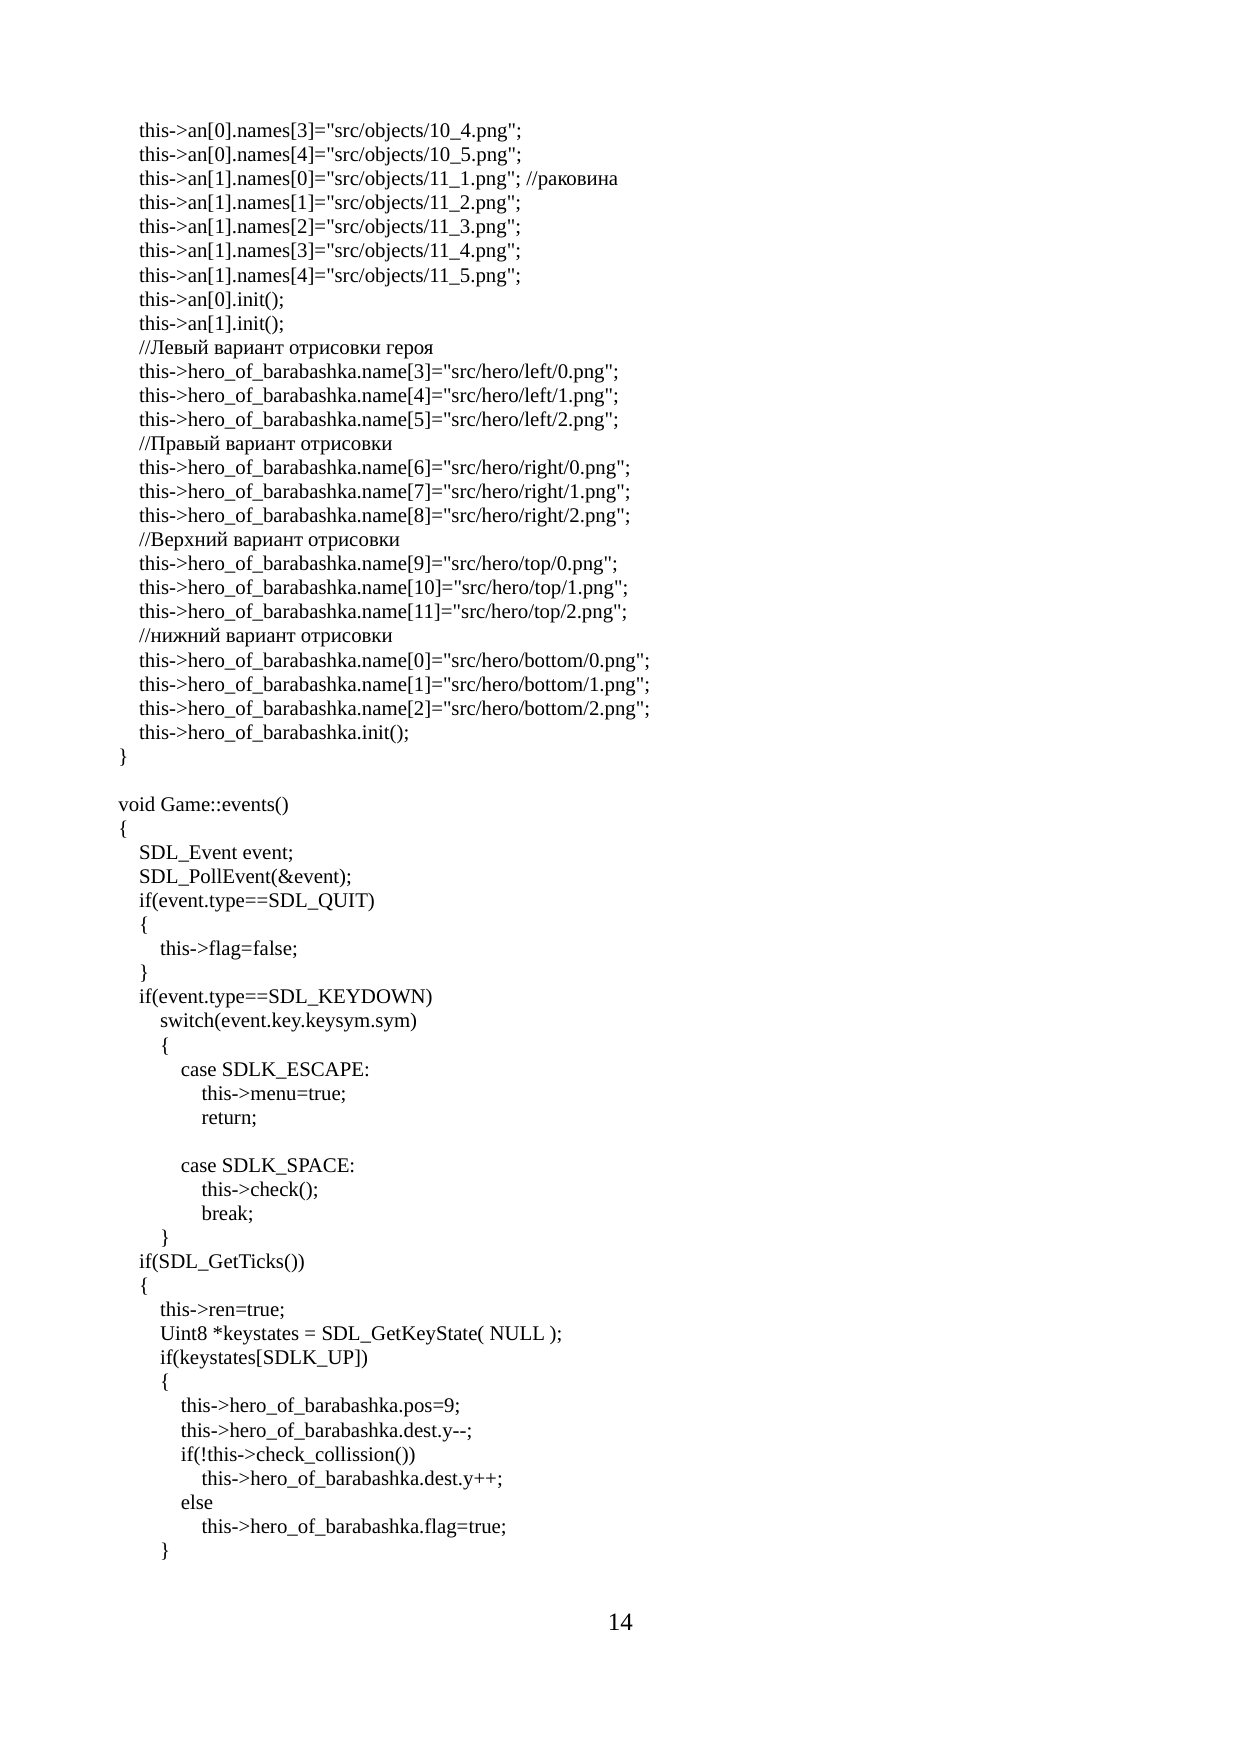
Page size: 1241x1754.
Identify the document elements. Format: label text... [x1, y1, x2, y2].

text switch(event.key.keysym.sym) [118, 1008, 1122, 1032]
text this->hero_of_barabashka.name[0]="src/hero/bottom/0.png"; [118, 647, 1122, 672]
text { [118, 912, 1122, 936]
text this->hero_of_barabashka.dest.y--; [118, 1417, 1122, 1442]
text SDL_Event event; [118, 840, 1122, 864]
text if(event.type==SDL_QUIT) [118, 888, 1122, 912]
text this->check(); [118, 1177, 1122, 1201]
text } [118, 960, 1122, 984]
text break; [118, 1201, 1122, 1225]
text this->hero_of_barabashka.name[10]="src/hero/top/1.png"; [118, 575, 1122, 599]
text { [118, 1032, 1122, 1057]
text this->an[1].names[3]="src/objects/11_4.png"; [118, 238, 1122, 262]
text { [118, 1369, 1122, 1393]
text this->hero_of_barabashka.name[6]="src/hero/right/0.png"; [118, 455, 1122, 479]
text this->an[0].init(); [118, 287, 1122, 311]
text this->an[1].names[4]="src/objects/11_5.png"; [118, 262, 1122, 287]
text this->an[0].names[4]="src/objects/10_5.png"; [118, 142, 1122, 166]
text } [118, 1538, 1122, 1562]
text //Верхний вариант отрисовки [118, 527, 1122, 551]
text this->hero_of_barabashka.name[4]="src/hero/left/1.png"; [118, 383, 1122, 407]
text //Левый вариант отрисовки героя [118, 335, 1122, 359]
text //Правый вариант отрисовки [118, 431, 1122, 455]
text this->an[1].names[1]="src/objects/11_2.png"; [118, 190, 1122, 214]
text this->hero_of_barabashka.dest.y++; [118, 1466, 1122, 1490]
text this->an[1].names[2]="src/objects/11_3.png"; [118, 214, 1122, 238]
text SDL_PollEvent(&event); [118, 864, 1122, 888]
text this->hero_of_barabashka.name[7]="src/hero/right/1.png"; [118, 479, 1122, 503]
text this->hero_of_barabashka.name[1]="src/hero/bottom/1.png"; [118, 672, 1122, 696]
text this->an[1].names[0]="src/objects/11_1.png"; //раковина [118, 166, 1122, 190]
text } [118, 744, 1122, 768]
text this->hero_of_barabashka.flag=true; [118, 1514, 1122, 1538]
text if(event.type==SDL_KEYDOWN) [118, 984, 1122, 1008]
text if(keystates[SDLK_UP]) [118, 1345, 1122, 1369]
text this->hero_of_barabashka.name[2]="src/hero/bottom/2.png"; [118, 696, 1122, 720]
text this->hero_of_barabashka.name[9]="src/hero/top/0.png"; [118, 551, 1122, 575]
text if(!this->check_collission()) [118, 1442, 1122, 1466]
text case SDLK_ESCAPE: [118, 1057, 1122, 1081]
text void Game::events() [118, 792, 1122, 816]
text this->hero_of_barabashka.name[8]="src/hero/right/2.png"; [118, 503, 1122, 527]
text if(SDL_GetTicks()) [118, 1249, 1122, 1273]
text this->an[0].names[3]="src/objects/10_4.png"; [118, 118, 1122, 142]
text this->flag=false; [118, 936, 1122, 960]
text return; [118, 1105, 1122, 1129]
text this->hero_of_barabashka.name[3]="src/hero/left/0.png"; [118, 359, 1122, 383]
text //нижний вариант отрисовки [118, 623, 1122, 647]
text this->an[1].init(); [118, 311, 1122, 335]
text this->hero_of_barabashka.name[11]="src/hero/top/2.png"; [118, 599, 1122, 623]
text { [118, 1273, 1122, 1297]
text } [118, 1225, 1122, 1249]
text this->hero_of_barabashka.init(); [118, 720, 1122, 744]
text else [118, 1490, 1122, 1514]
text this->hero_of_barabashka.name[5]="src/hero/left/2.png"; [118, 407, 1122, 431]
text this->hero_of_barabashka.pos=9; [118, 1393, 1122, 1417]
text this->menu=true; [118, 1081, 1122, 1105]
text case SDLK_SPACE: [118, 1153, 1122, 1177]
text Uint8 *keystates = SDL_GetKeyState( NULL ); [118, 1321, 1122, 1345]
text this->ren=true; [118, 1297, 1122, 1321]
text { [118, 816, 1122, 840]
